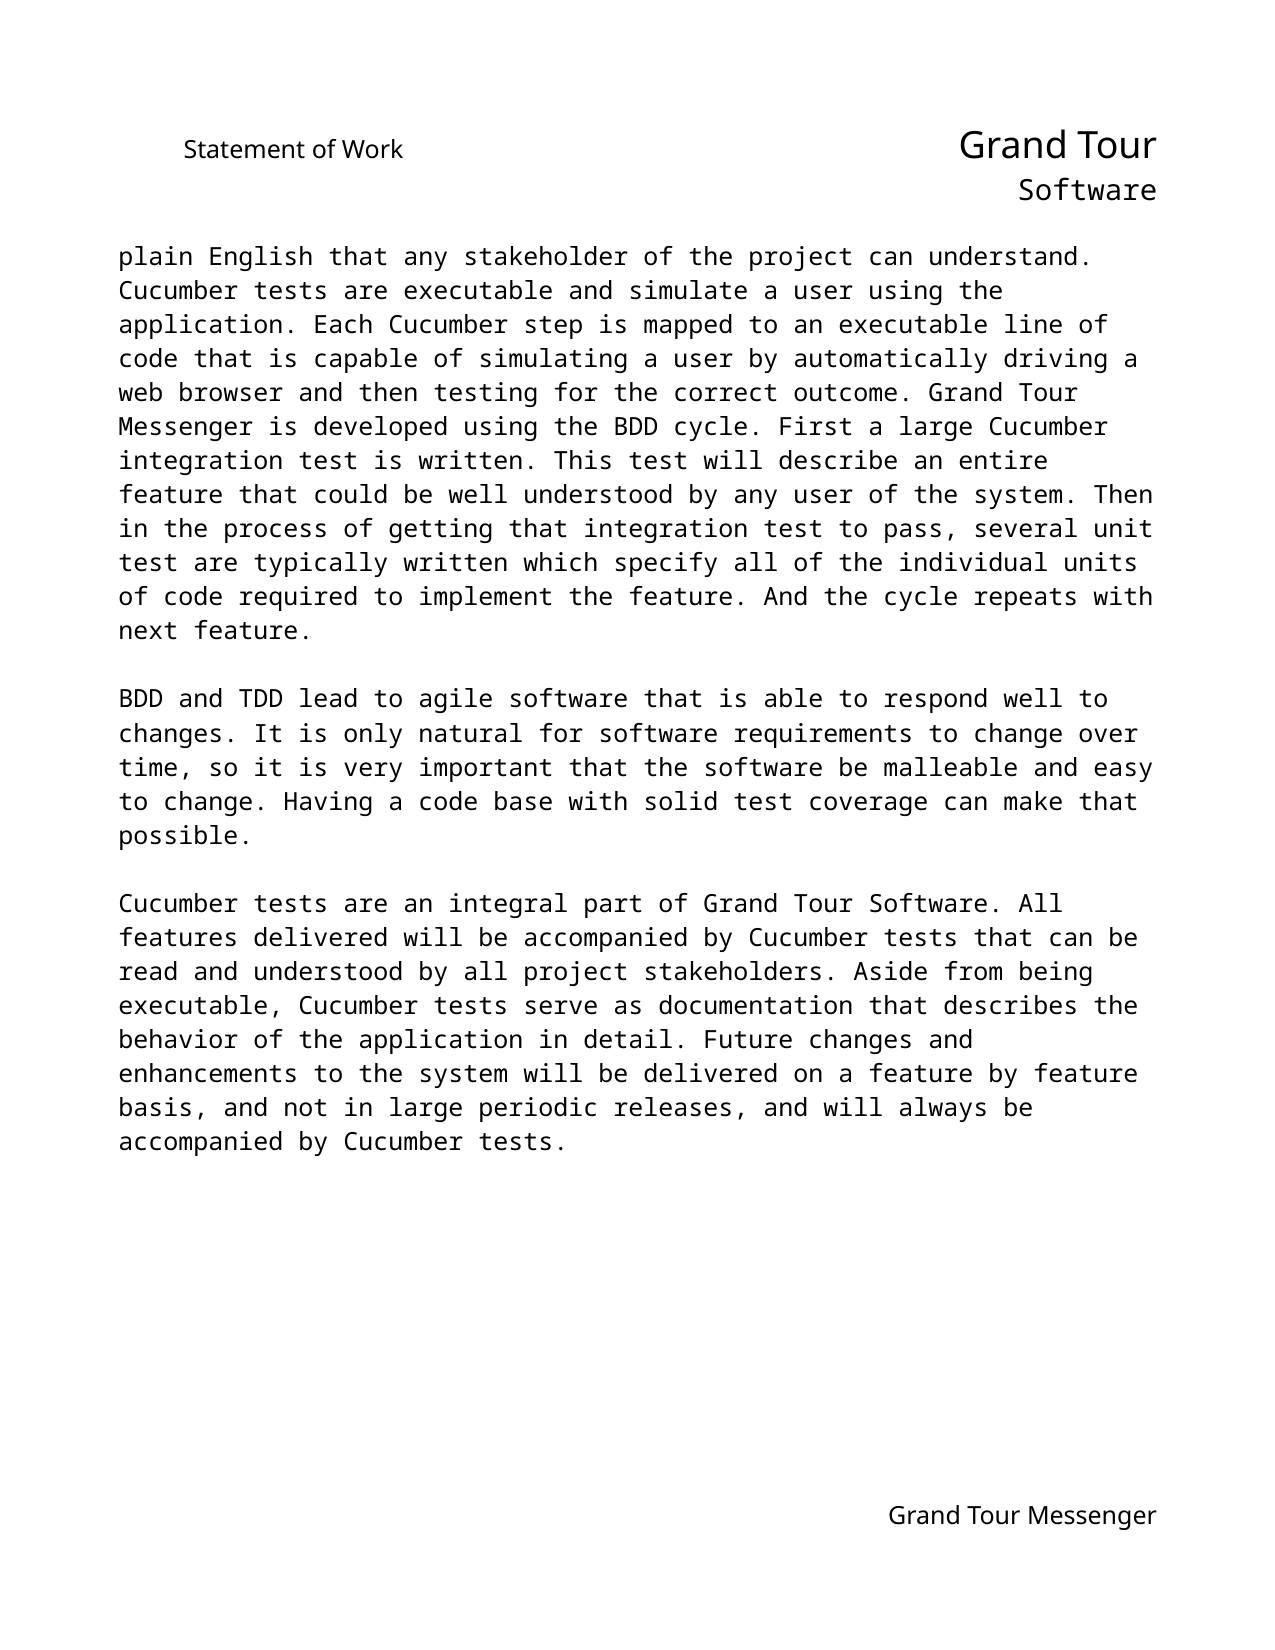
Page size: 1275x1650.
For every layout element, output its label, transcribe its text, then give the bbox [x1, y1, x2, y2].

text BDD and TDD lead to agile software that is able to respond well to changes. It is only natural for software requirements to change over time, so it is very important that the software be malleable and easy to change. Having a code base with solid test coverage can make that possible. [118, 681, 1157, 851]
text plain English that any stakeholder of the project can understand. Cucumber tests are executable and simulate a user using the application. Each Cucumber step is mapped to an executable line of code that is capable of simulating a user by automatically driving a web browser and then testing for the correct outcome. Grand Tour Messenger is developed using the BDD cycle. First a large Cucumber integration test is written. This test will describe an entire feature that could be well understood by any user of the system. Then in the process of getting that integration test to pass, several unit test are typically written which specify all of the individual units of code required to implement the feature. And the cycle repeats with next feature. [118, 238, 1157, 647]
text Cucumber tests are an integral part of Grand Tour Software. All features delivered will be accompanied by Cucumber tests that can be read and understood by all project stakeholders. Aside from being executable, Cucumber tests serve as documentation that describes the behavior of the application in detail. Future changes and enhancements to the system will be delivered on a feature by feature basis, and not in large periodic releases, and will always be accompanied by Cucumber tests. [118, 886, 1157, 1158]
